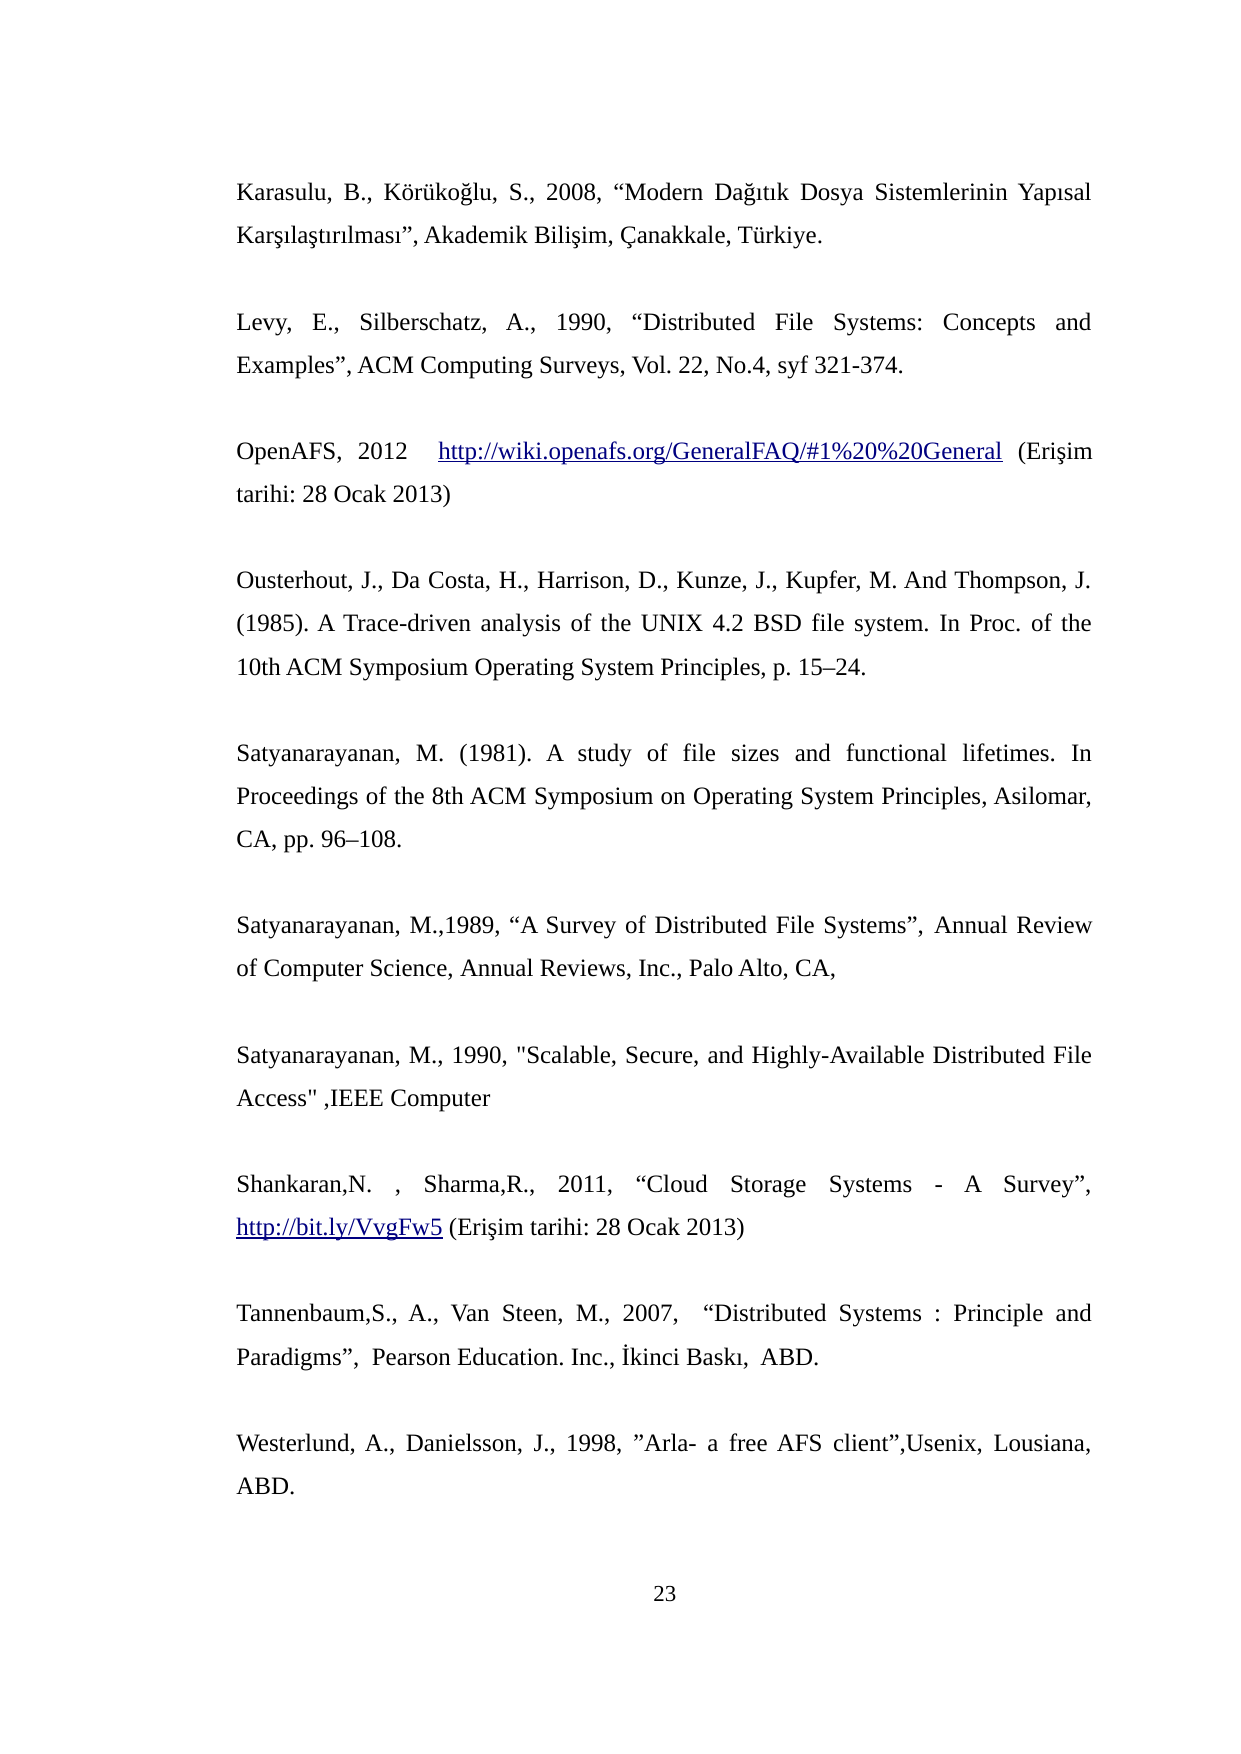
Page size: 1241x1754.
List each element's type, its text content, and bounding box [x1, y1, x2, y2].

text Shankaran,N. , Sharma,R., 2011, “Cloud Storage Systems - A Survey”, http://bit.ly/VvgFw5 (Erişim tarihi: 28 Ocak 2013) [236, 1169, 1093, 1241]
text OpenAFS, 2012 http://wiki.openafs.org/GeneralFAQ/#1%20%20General (Erişim tarihi: 28 Ocak 2013) [236, 436, 1093, 508]
text Westerlund, A., Danielsson, J., 1998, ”Arla- a free AFS client”,Usenix, Lousiana, ABD. [236, 1428, 1093, 1500]
text Satyanarayanan, M. (1981). A study of file sizes and functional lifetimes. In Proceedings of the 8th ACM Symposium on Operating System Principles, Asilomar, CA, pp. 96–108. [236, 738, 1093, 853]
text Tannenbaum,S., A., Van Steen, M., 2007, “Distributed Systems : Principle and Paradigms”, Pearson Education. Inc., İkinci Baskı, ABD. [236, 1298, 1093, 1370]
text Satyanarayanan, M.,1989, “A Survey of Distributed File Systems”, Annual Review of Computer Science, Annual Reviews, Inc., Palo Alto, CA, [236, 910, 1093, 982]
text Karasulu, B., Körükoğlu, S., 2008, “Modern Dağıtık Dosya Sistemlerinin Yapısal Karşılaştırılması”, Akademik Bilişim, Çanakkale, Türkiye. [236, 177, 1093, 249]
text Satyanarayanan, M., 1990, "Scalable, Secure, and Highly-Available Distributed File Access" ,IEEE Computer [236, 1040, 1093, 1112]
text Ousterhout, J., Da Costa, H., Harrison, D., Kunze, J., Kupfer, M. And Thompson, J. (1985). A Trace-driven analysis of the UNIX 4.2 BSD file system. In Proc. of the 10th ACM Symposium Operating System Principles, p. 15–24. [236, 565, 1093, 680]
text Levy, E., Silberschatz, A., 1990, “Distributed File Systems: Concepts and Examples”, ACM Computing Surveys, Vol. 22, No.4, syf 321-374. [236, 307, 1093, 378]
